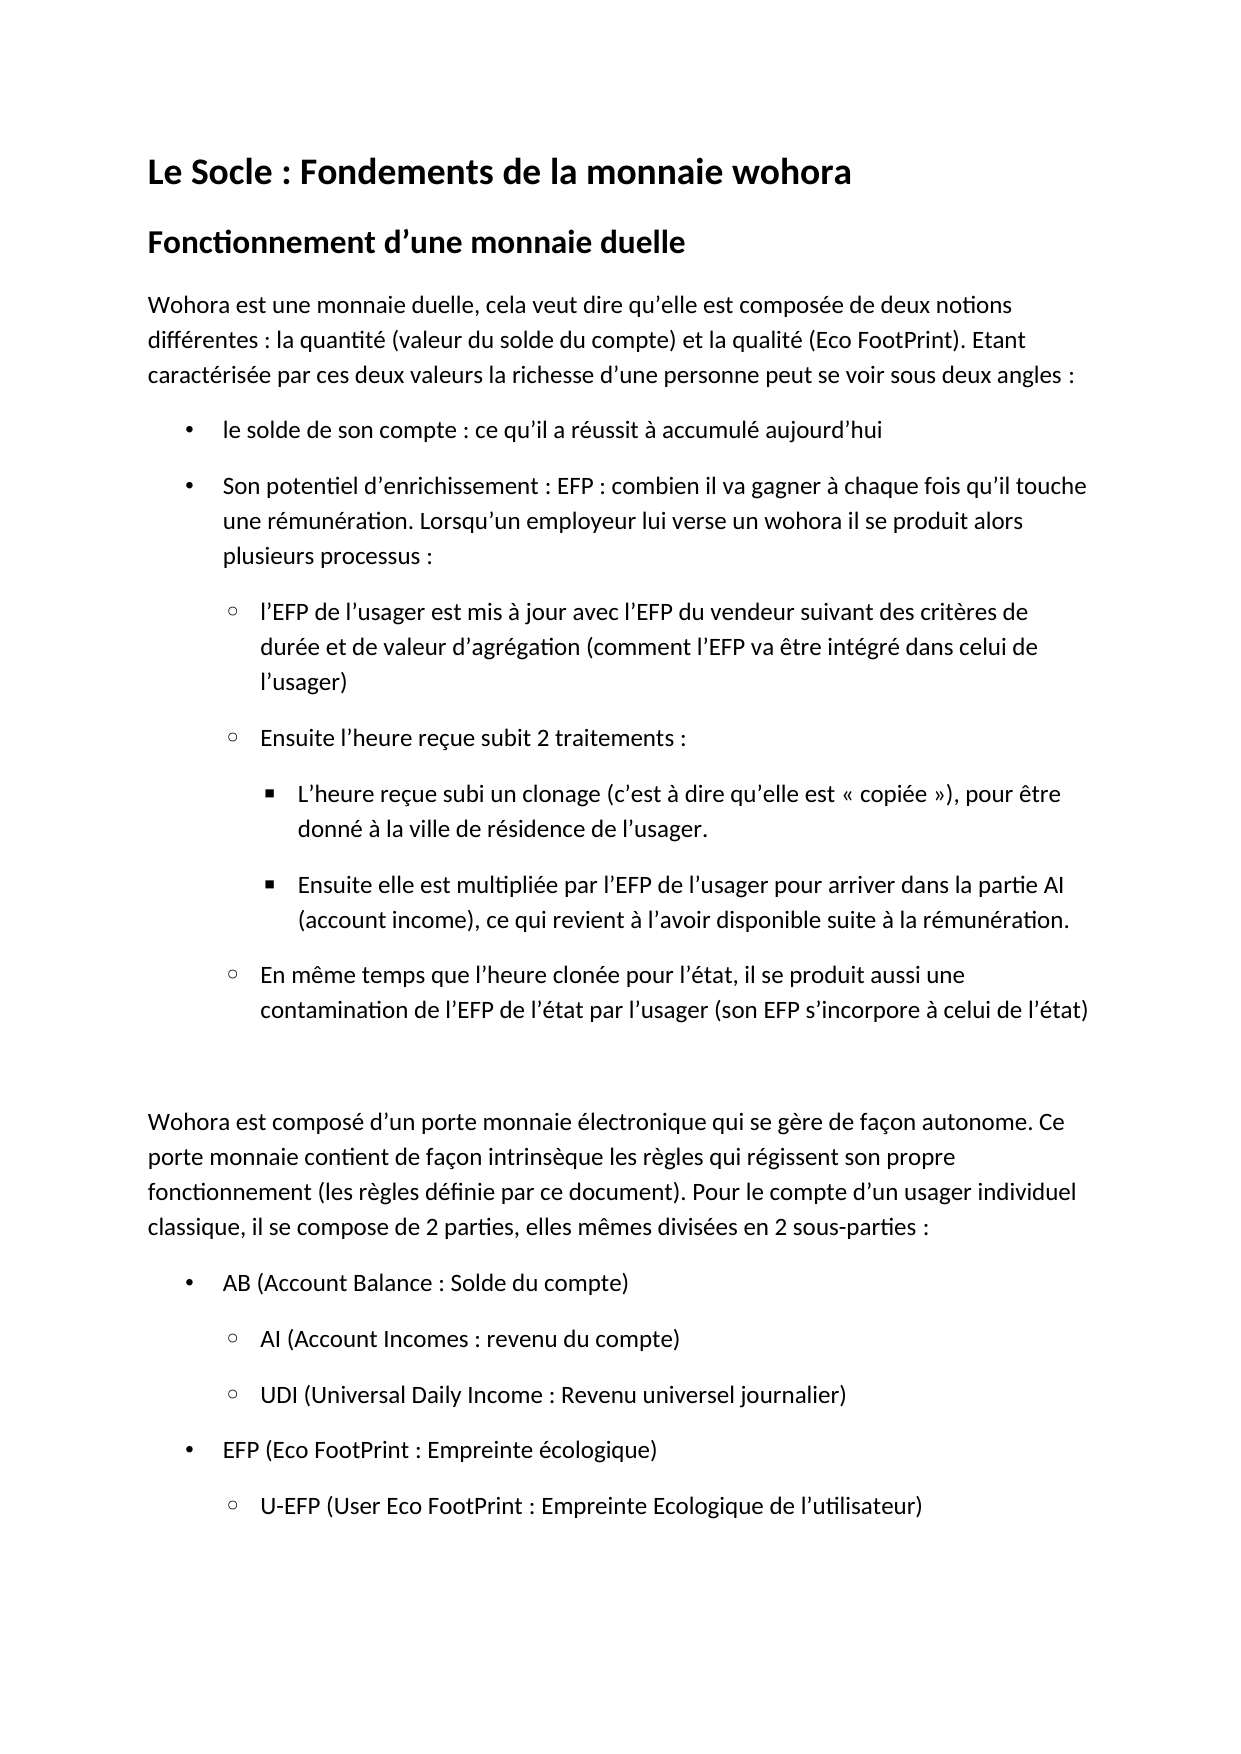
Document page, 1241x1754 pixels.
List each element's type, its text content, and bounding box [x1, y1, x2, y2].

list UDI (Universal Daily Income : Revenu universel journalier) [223, 1379, 1093, 1409]
text Fonctionnement d’une monnaie duelle [148, 221, 1093, 262]
list U-EFP (User Eco FootPrint : Empreinte Ecologique de l’utilisateur) [223, 1490, 1093, 1521]
list AI (Account Incomes : revenu du compte) [223, 1323, 1093, 1353]
text Le Socle : Fondements de la monnaie wohora [148, 148, 1093, 193]
list Ensuite elle est multipliée par l’EFP de l’usager pour arriver dans la partie AI (account income), ce qui revient à l’avoir disponible suite à la rémunération. [260, 869, 1093, 934]
list le solde de son compte : ce qu’il a réussit à accumulé aujourd’hui [185, 414, 1093, 445]
list En même temps que l’heure clonée pour l’état, il se produit aussi une contamination de l’EFP de l’état par l’usager (son EFP s’incorpore à celui de l’état) [223, 959, 1093, 1025]
text Wohora est une monnaie duelle, cela veut dire qu’elle est composée de deux notions différentes : la quantité (valeur du solde du compte) et la qualité (Eco FootPrint). Etant caractérisée par ces deux valeurs la richesse d’une personne peut se voir sous deux angles : [148, 289, 1093, 389]
list L’heure reçue subi un clonage (c’est à dire qu’elle est « copiée »), pour être donné à la ville de résidence de l’usager. [260, 778, 1093, 843]
text Wohora est composé d’un porte monnaie électronique qui se gère de façon autonome. Ce porte monnaie contient de façon intrinsèque les règles qui régissent son propre fonctionnement (les règles définie par ce document). Pour le compte d’un usager individuel classique, il se compose de 2 parties, elles mêmes divisées en 2 sous-parties : [148, 1106, 1093, 1242]
list AB (Account Balance : Solde du compte) [185, 1267, 1093, 1298]
list Ensuite l’heure reçue subit 2 traitements : [223, 722, 1093, 753]
list Son potentiel d’enrichissement : EFP : combien il va gagner à chaque fois qu’il touche une rémunération. Lorsqu’un employeur lui verse un wohora il se produit alors plusieurs processus : [185, 470, 1093, 571]
list EFP (Eco FootPrint : Empreinte écologique) [185, 1434, 1093, 1465]
list l’EFP de l’usager est mis à jour avec l’EFP du vendeur suivant des critères de durée et de valeur d’agrégation (comment l’EFP va être intégré dans celui de l’usager) [223, 596, 1093, 697]
